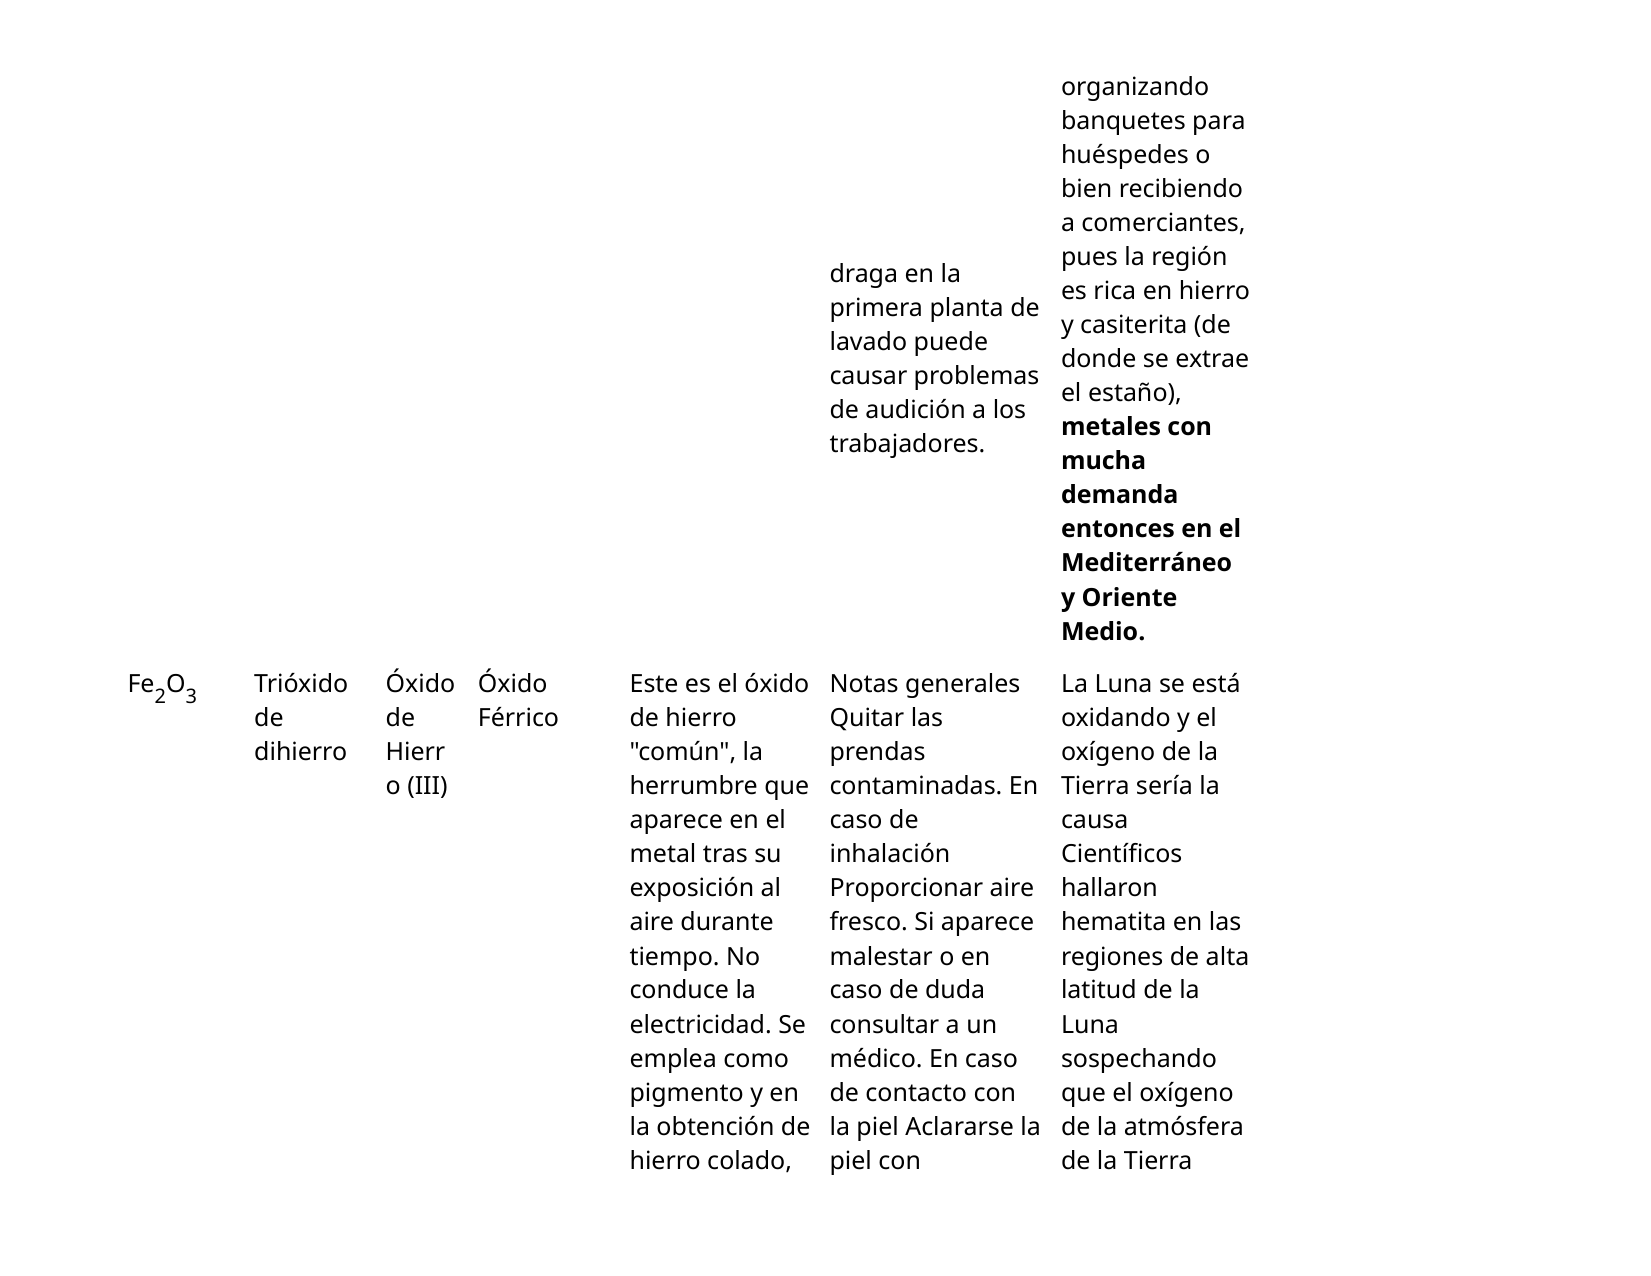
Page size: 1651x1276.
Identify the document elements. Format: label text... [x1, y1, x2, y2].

table_cell [118, 59, 245, 656]
table_cell Este es el óxido de hierro "común", la herrumbre que aparece en el metal tras su exposición al aire durante tiempo. No conduce la electricidad. Se emplea como pigmento y en la obtención de hierro colado, [620, 656, 820, 1186]
table_cell organizando banquetes para huéspedes o bien recibiendo a comerciantes, pues la región es rica en hierro y casiterita (de donde se extrae el estaño), metales con mucha demanda entonces en el Mediterráneo y Oriente Medio. [1052, 59, 1259, 656]
table_cell Óxido de Hierro (III) [376, 656, 468, 1186]
table_cell La Luna se está oxidando y el oxígeno de la Tierra sería la causa Científicos hallaron hematita en las regiones de alta latitud de la Luna sospechando que el oxígeno de la atmósfera de la Tierra [1052, 656, 1259, 1186]
table_cell [376, 59, 468, 656]
table_cell Notas generales Quitar las prendas contaminadas. En caso de inhalación Proporcionar aire fresco. Si aparece malestar o en caso de duda consultar a un médico. En caso de contacto con la piel Aclararse la piel con [820, 656, 1052, 1186]
table_cell [245, 59, 376, 656]
table_cell [469, 59, 620, 656]
table_cell Fe2O3 [118, 656, 245, 1186]
table_cell Trióxido de dihierro [245, 656, 376, 1186]
table_cell draga en la primera planta de lavado puede causar problemas de audición a los trabajadores. [820, 59, 1052, 656]
table_cell Óxido Férrico [469, 656, 620, 1186]
table_cell [620, 59, 820, 656]
